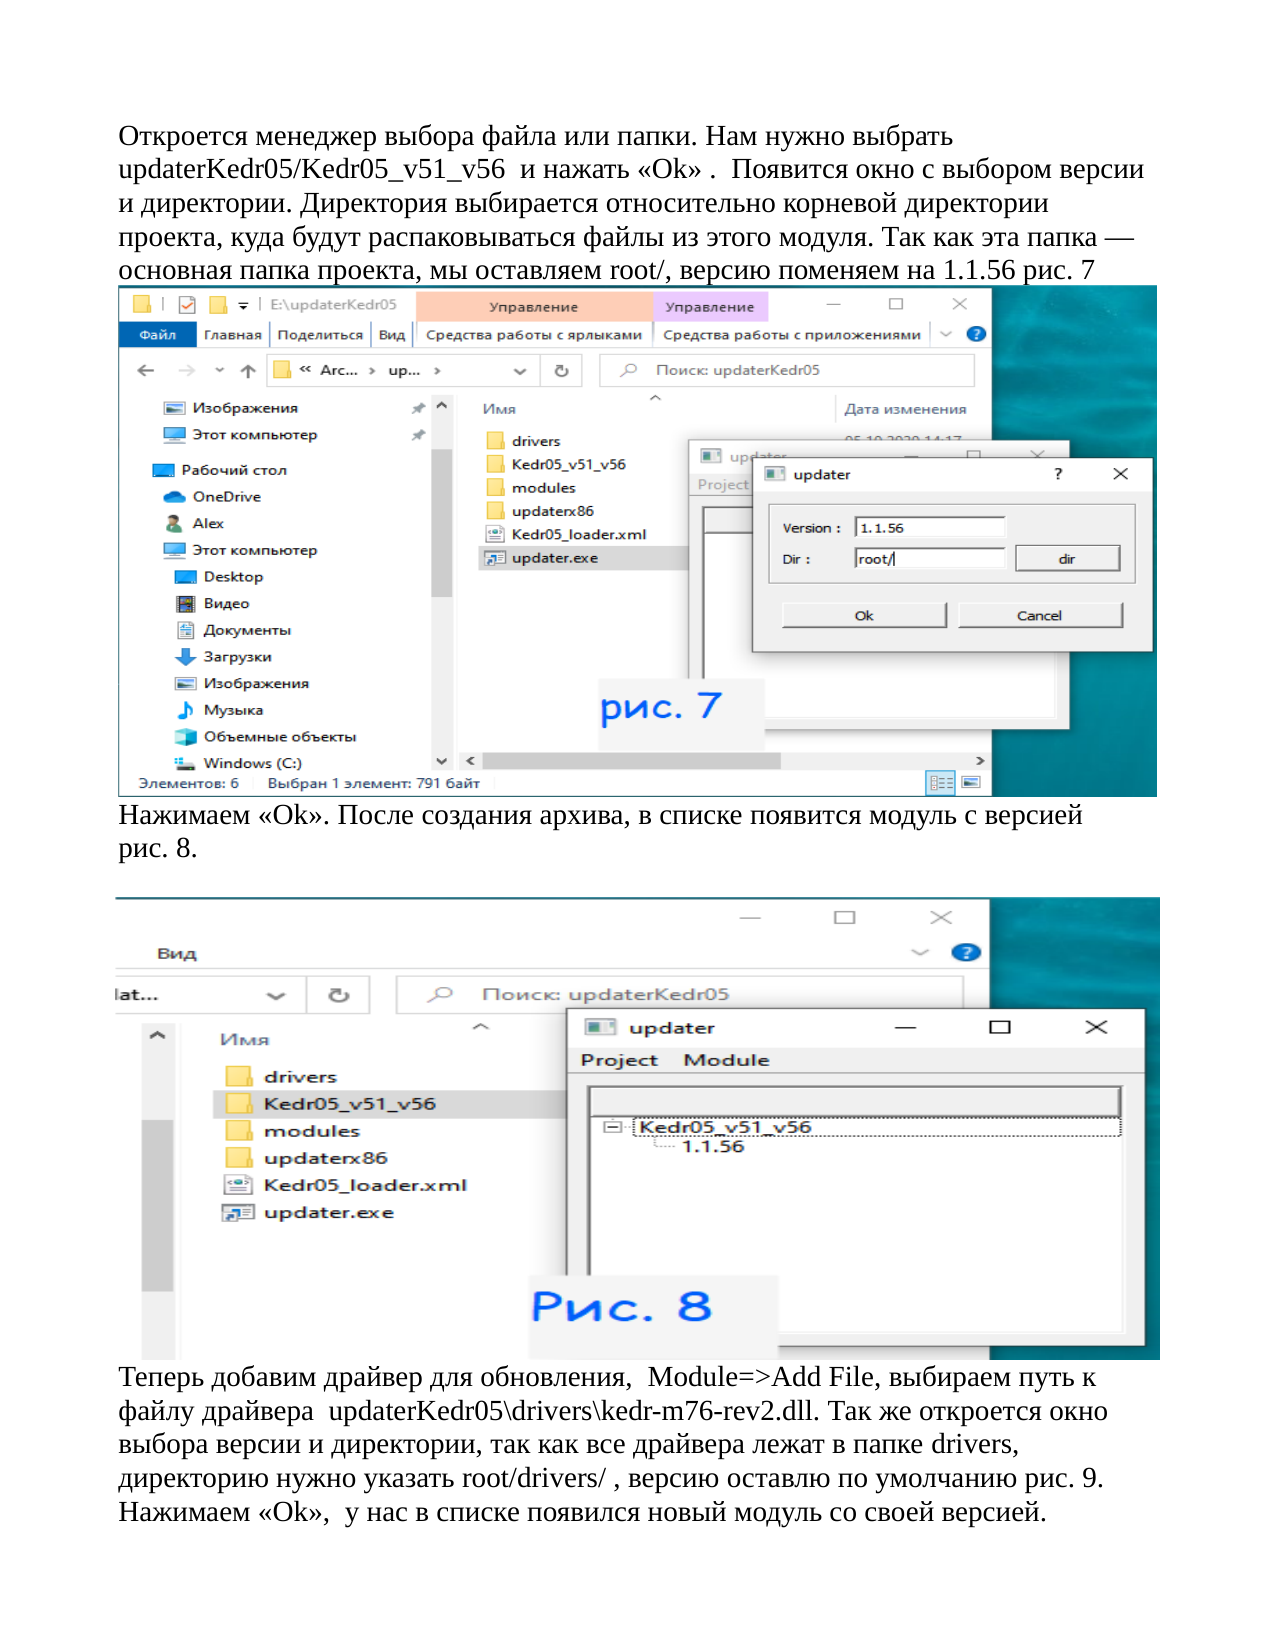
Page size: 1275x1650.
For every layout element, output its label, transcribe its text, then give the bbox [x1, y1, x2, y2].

text Нажимаем «Ok». После создания архива, в списке появится модуль с версией рис. 8. [118, 797, 1157, 864]
text Откроется менеджер выбора файла или папки. Нам нужно выбрать updaterKedr05/Kedr05_v51_v56 и нажать «Ok» . Появится окно с выбором версии и директории. Директория выбирается относительно корневой директории проекта, куда будут распаковываться файлы из этого модуля. Так как эта папка — основная папка проекта, мы оставляем root/, версию поменяем на 1.1.56 рис. 7 [118, 118, 1157, 285]
text Теперь добавим драйвер для обновления, Module=>Add File, выбираем путь к файлу драйвера updaterKedr05\drivers\kedr-m76-rev2.dll. Так же откроется окно выбора версии и директории, так как все драйвера лежат в папке drivers, директорию нужно указать root/drivers/ , версию оставлю по умолчанию рис. 9. Нажимаем «Ok», у нас в списке появился новый модуль со своей версией. [118, 1360, 1157, 1527]
picture [118, 285, 1157, 797]
picture [115, 897, 1160, 1360]
